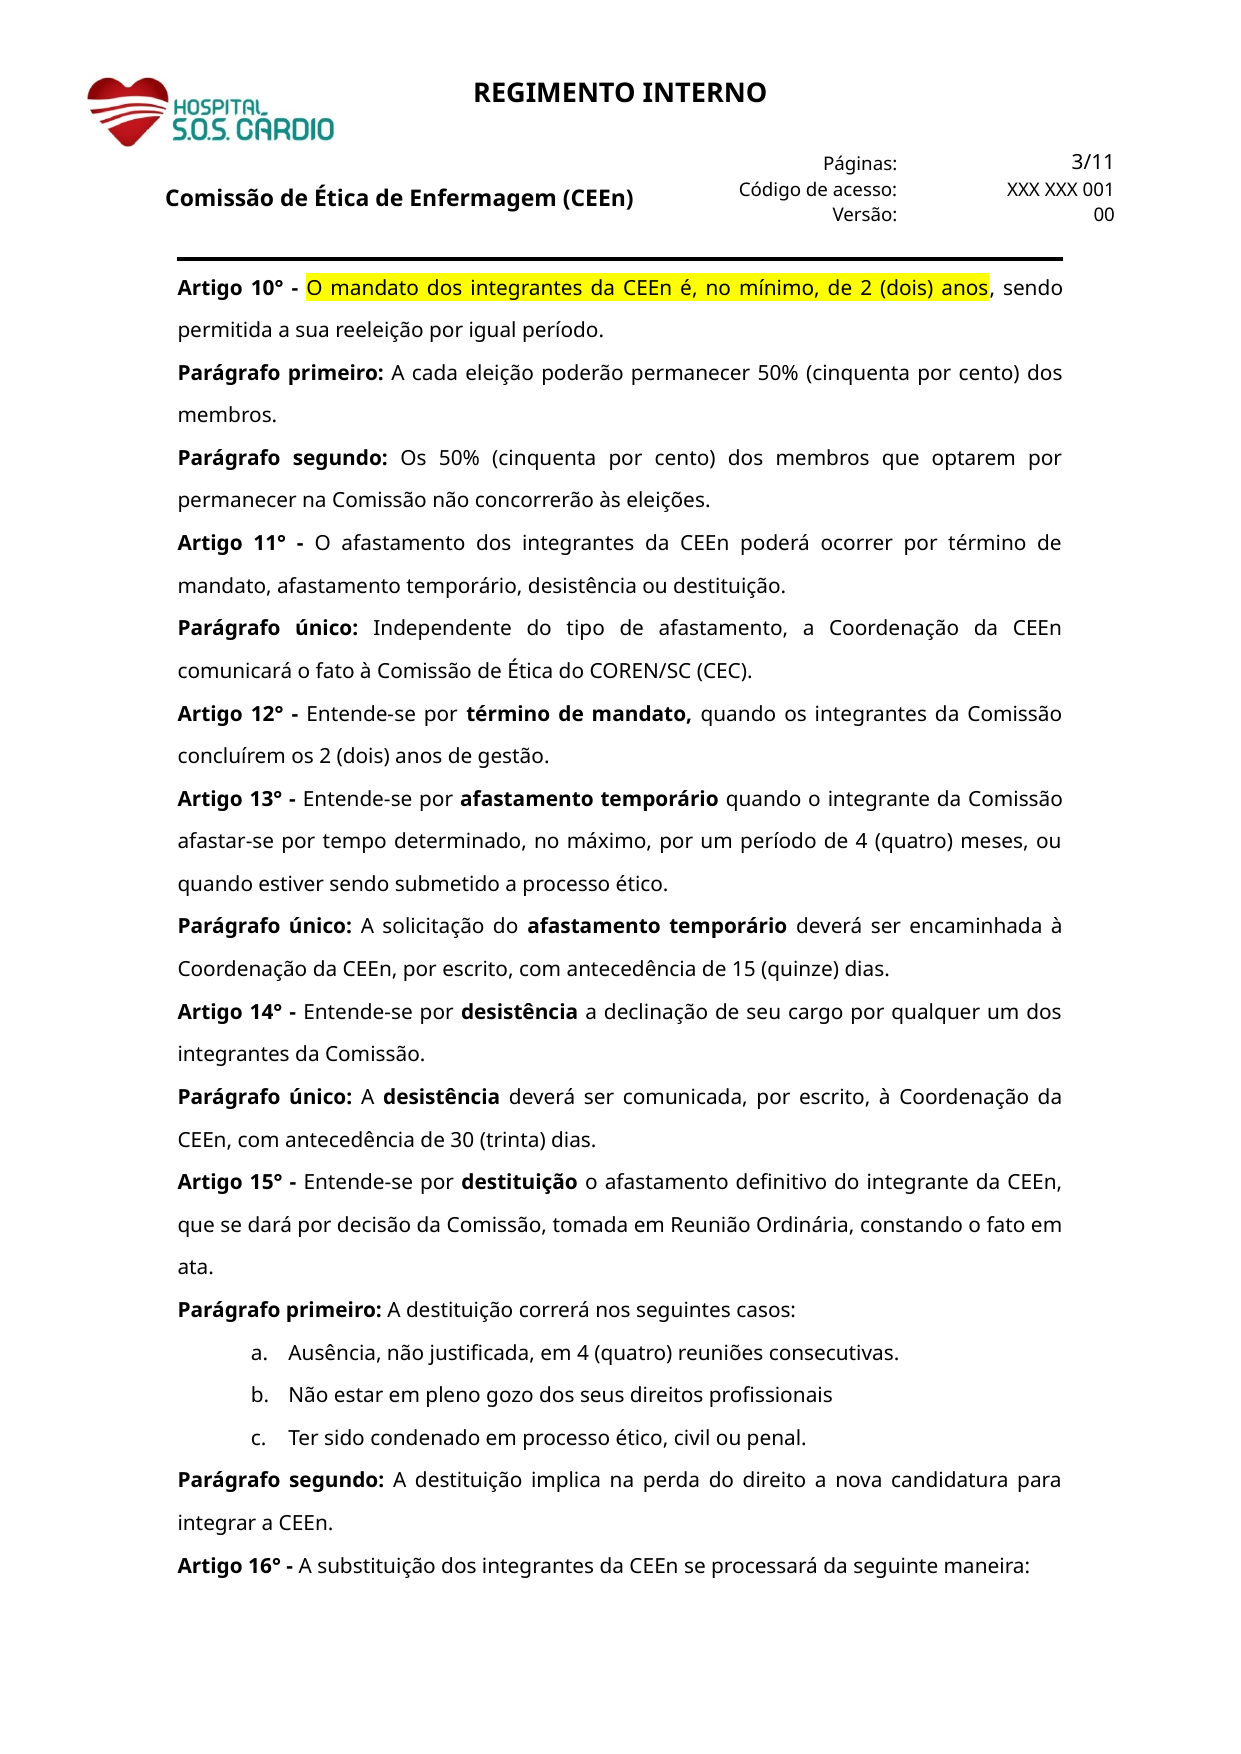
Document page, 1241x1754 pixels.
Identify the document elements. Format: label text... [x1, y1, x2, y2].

text Artigo 15° - Entende-se por destituição o afastamento definitivo do integrante da CEEn, que se dará por decisão da Comissão, tomada em Reunião Ordinária, constando o fato em ata. [177, 1167, 1063, 1281]
text Parágrafo primeiro: A destituição correrá nos seguintes casos: [177, 1295, 1063, 1323]
text Artigo 11° - O afastamento dos integrantes da CEEn poderá ocorrer por término de mandato, afastamento temporário, desistência ou destituição. [177, 528, 1063, 599]
text Artigo 16° - A substituição dos integrantes da CEEn se processará da seguinte maneira: [177, 1551, 1063, 1579]
text Parágrafo segundo: A destituição implica na perda do direito a nova candidatura para integrar a CEEn. [177, 1466, 1063, 1537]
list Não estar em pleno gozo dos seus direitos profissionais [251, 1380, 1063, 1409]
text Parágrafo único: Independente do tipo de afastamento, a Coordenação da CEEn comunicará o fato à Comissão de Ética do COREN/SC (CEC). [177, 613, 1063, 684]
text Parágrafo segundo: Os 50% (cinquenta por cento) dos membros que optarem por permanecer na Comissão não concorrerão às eleições. [177, 443, 1063, 514]
text Artigo 12° - Entende-se por término de mandato, quando os integrantes da Comissão concluírem os 2 (dois) anos de gestão. [177, 699, 1063, 770]
text Artigo 13° - Entende-se por afastamento temporário quando o integrante da Comissão afastar-se por tempo determinado, no máximo, por um período de 4 (quatro) meses, ou quando estiver sendo submetido a processo ético. [177, 784, 1063, 897]
text Artigo 14° - Entende-se por desistência a declinação de seu cargo por qualquer um dos integrantes da Comissão. [177, 997, 1063, 1068]
text Parágrafo único: A solicitação do afastamento temporário deverá ser encaminhada à Coordenação da CEEn, por escrito, com antecedência de 15 (quinze) dias. [177, 912, 1063, 983]
text Artigo 10° - O mandato dos integrantes da CEEn é, no mínimo, de 2 (dois) anos, sendo permitida a sua reeleição por igual período. [177, 273, 1063, 344]
list Ausência, não justificada, em 4 (quatro) reuniões consecutivas. [251, 1338, 1063, 1366]
list Ter sido condenado em processo ético, civil ou penal. [251, 1423, 1063, 1451]
picture [80, 73, 338, 149]
text Parágrafo primeiro: A cada eleição poderão permanecer 50% (cinquenta por cento) dos membros. [177, 358, 1063, 429]
text Parágrafo único: A desistência deverá ser comunicada, por escrito, à Coordenação da CEEn, com antecedência de 30 (trinta) dias. [177, 1082, 1063, 1153]
